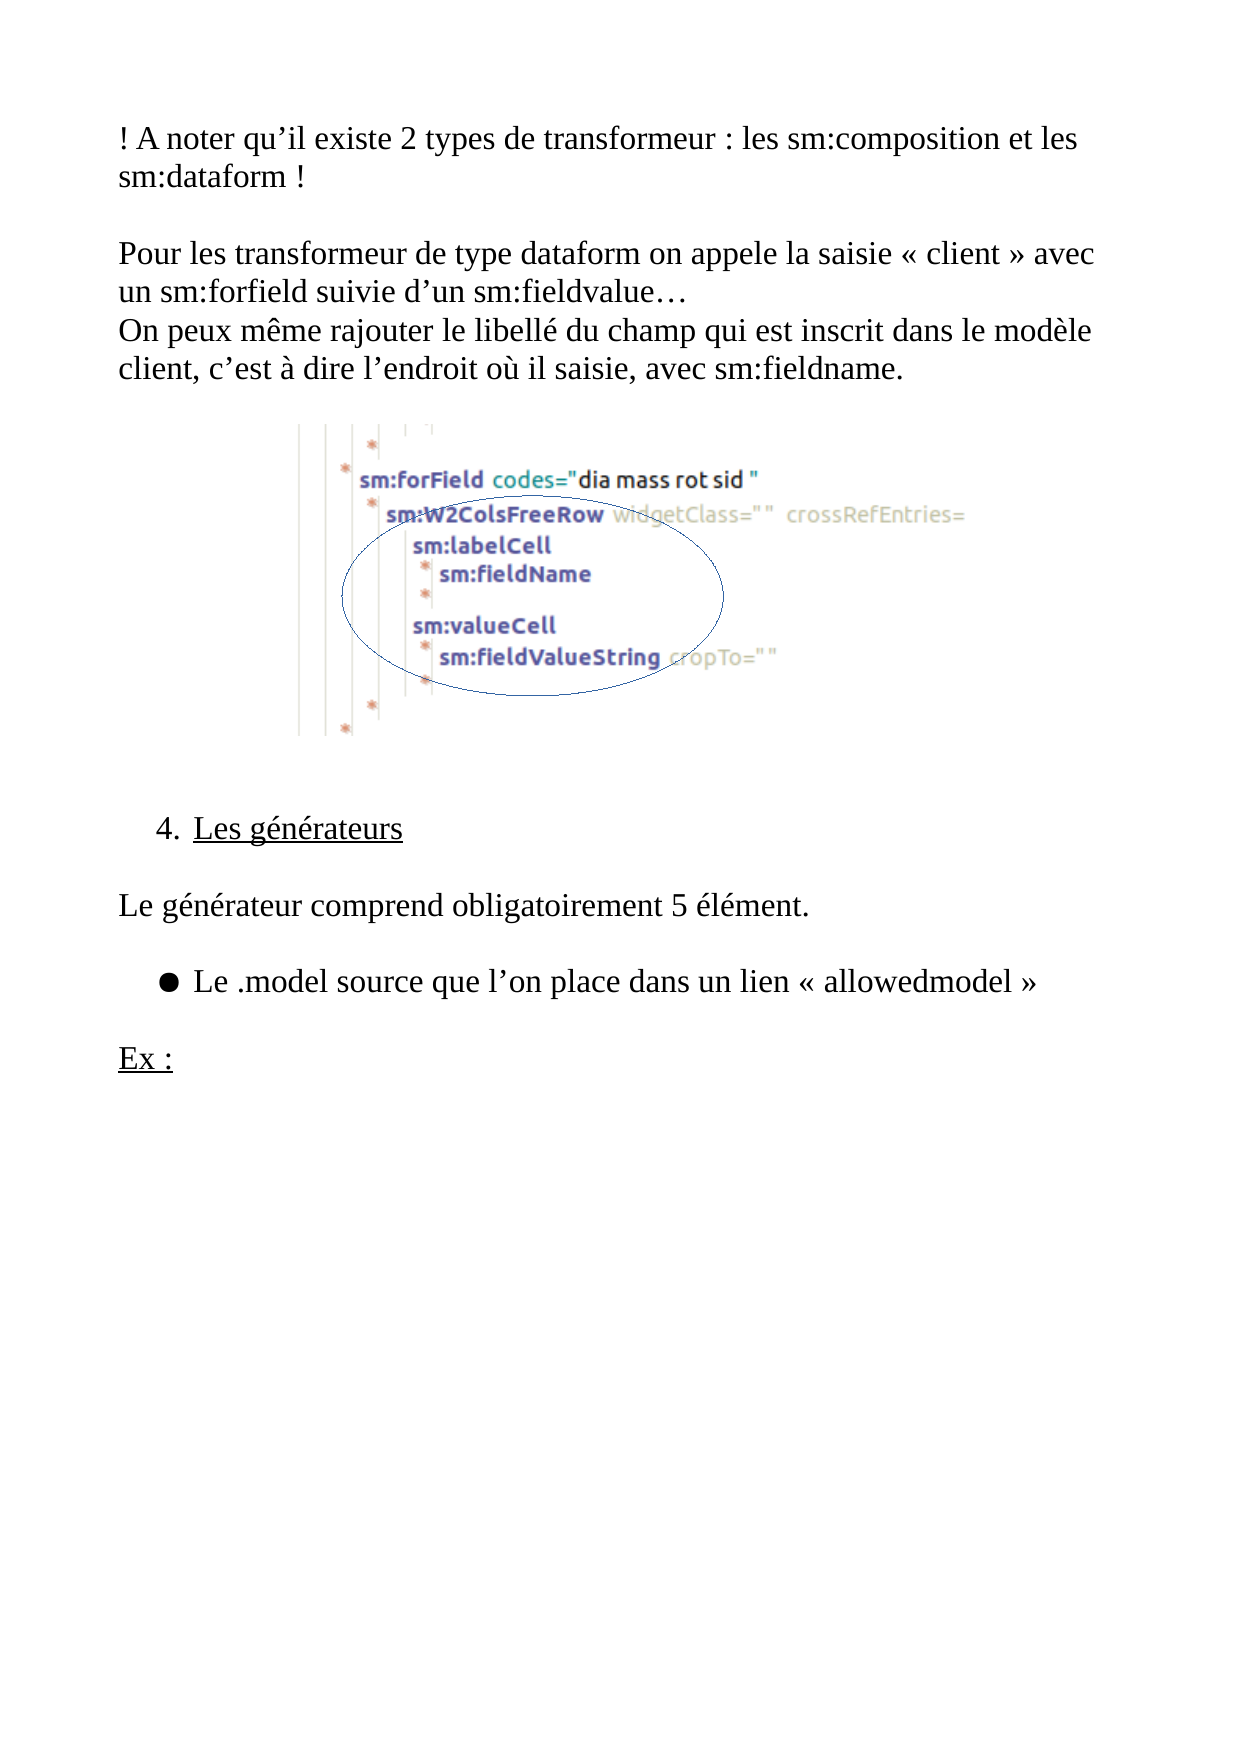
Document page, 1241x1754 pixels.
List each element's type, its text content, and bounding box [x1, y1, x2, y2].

list Les générateurs [156, 808, 1122, 846]
text Le générateur comprend obligatoirement 5 élément. [118, 885, 1122, 923]
text ! A noter qu’il existe 2 types de transformeur : les sm:composition et les sm:dataform ! [118, 118, 1122, 195]
picture [275, 424, 965, 736]
text Ex : [118, 1038, 1122, 1076]
text Pour les transformeur de type dataform on appele la saisie « client » avec un sm:forfield suivie d’un sm:fieldvalue… [118, 233, 1122, 310]
list Le .model source que l’on place dans un lien « allowedmodel » [156, 961, 1122, 1000]
text On peux même rajouter le libellé du champ qui est inscrit dans le modèle client, c’est à dire l’endroit où il saisie, avec sm:fieldname. [118, 310, 1122, 386]
